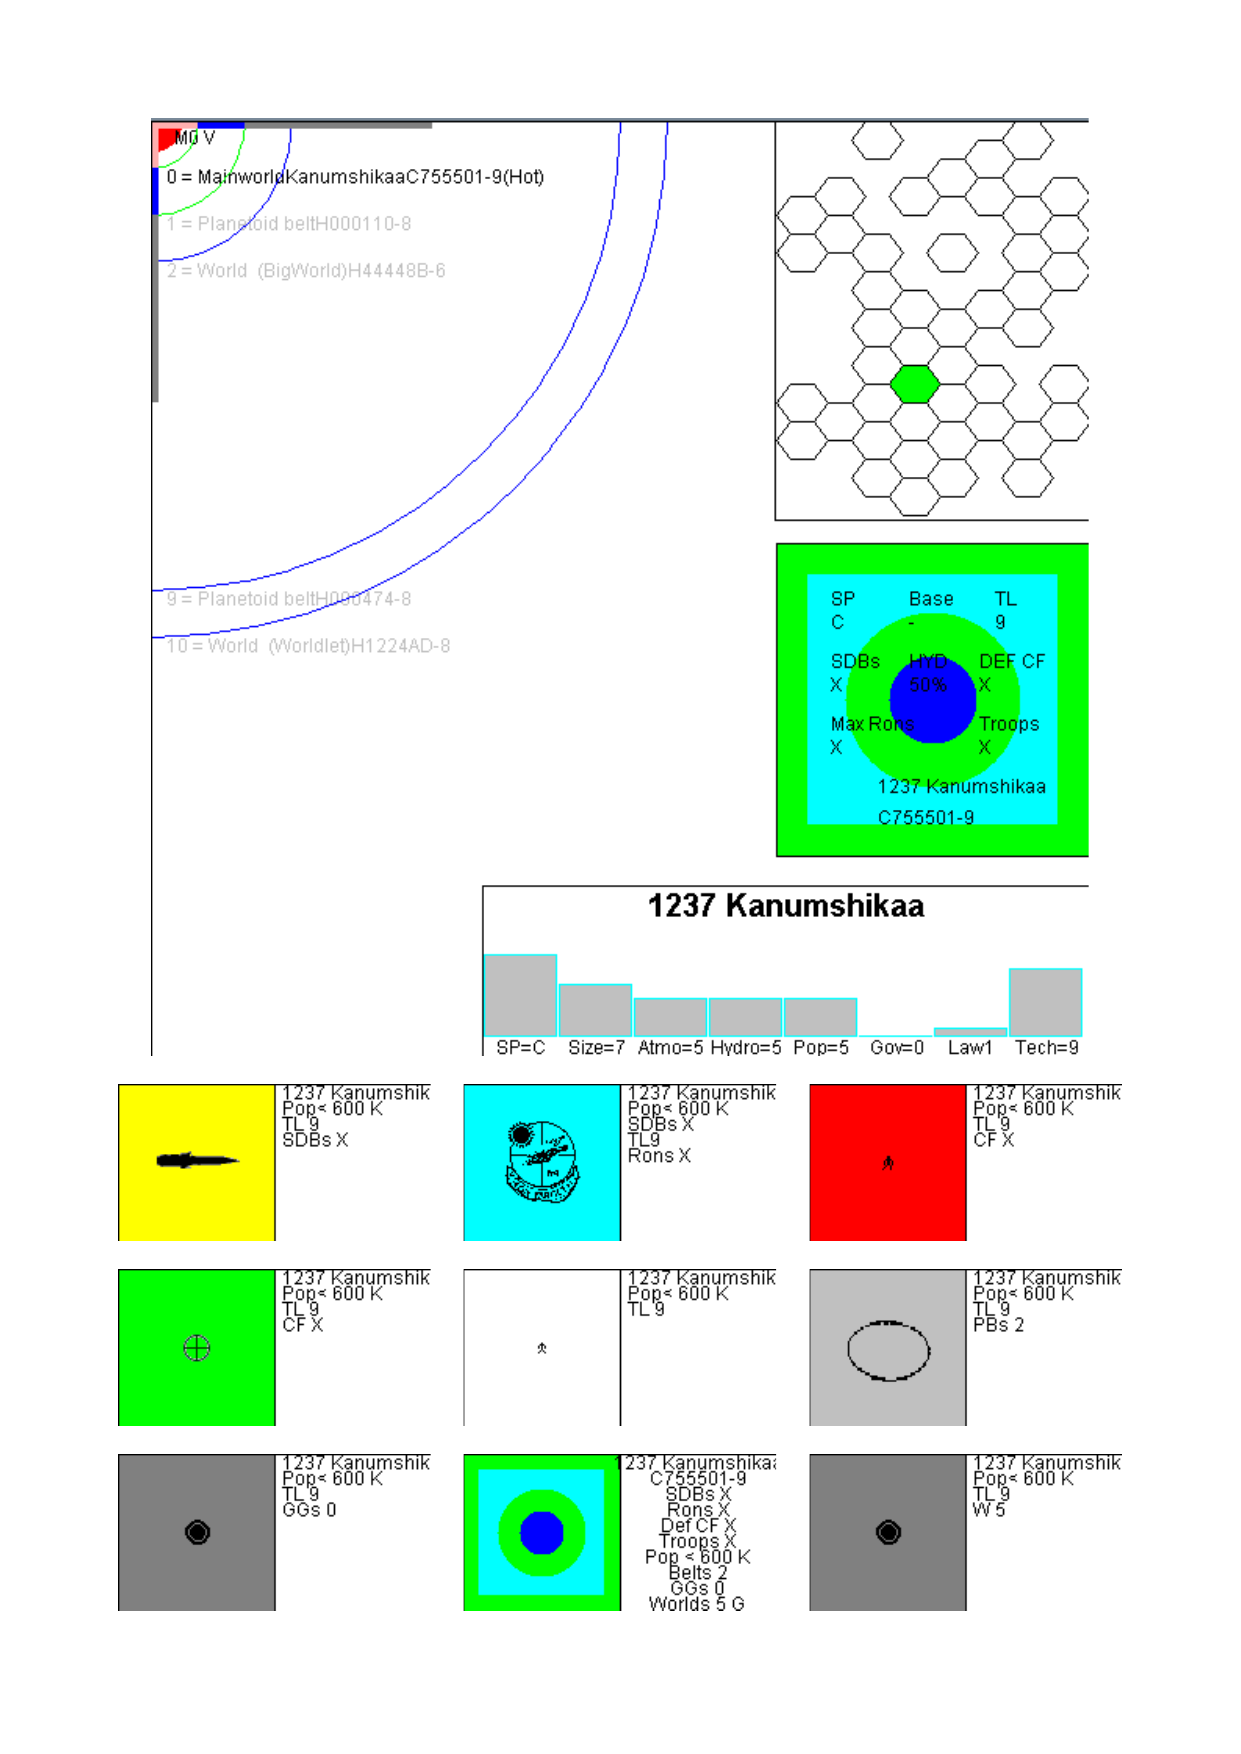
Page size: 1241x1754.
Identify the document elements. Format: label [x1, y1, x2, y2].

picture [809, 1269, 1122, 1426]
picture [463, 1454, 777, 1611]
picture [463, 1269, 777, 1426]
picture [118, 1084, 431, 1241]
picture [151, 118, 1089, 1056]
picture [463, 1084, 777, 1241]
picture [809, 1454, 1122, 1611]
picture [118, 1269, 431, 1426]
picture [809, 1084, 1122, 1241]
picture [118, 1454, 431, 1611]
